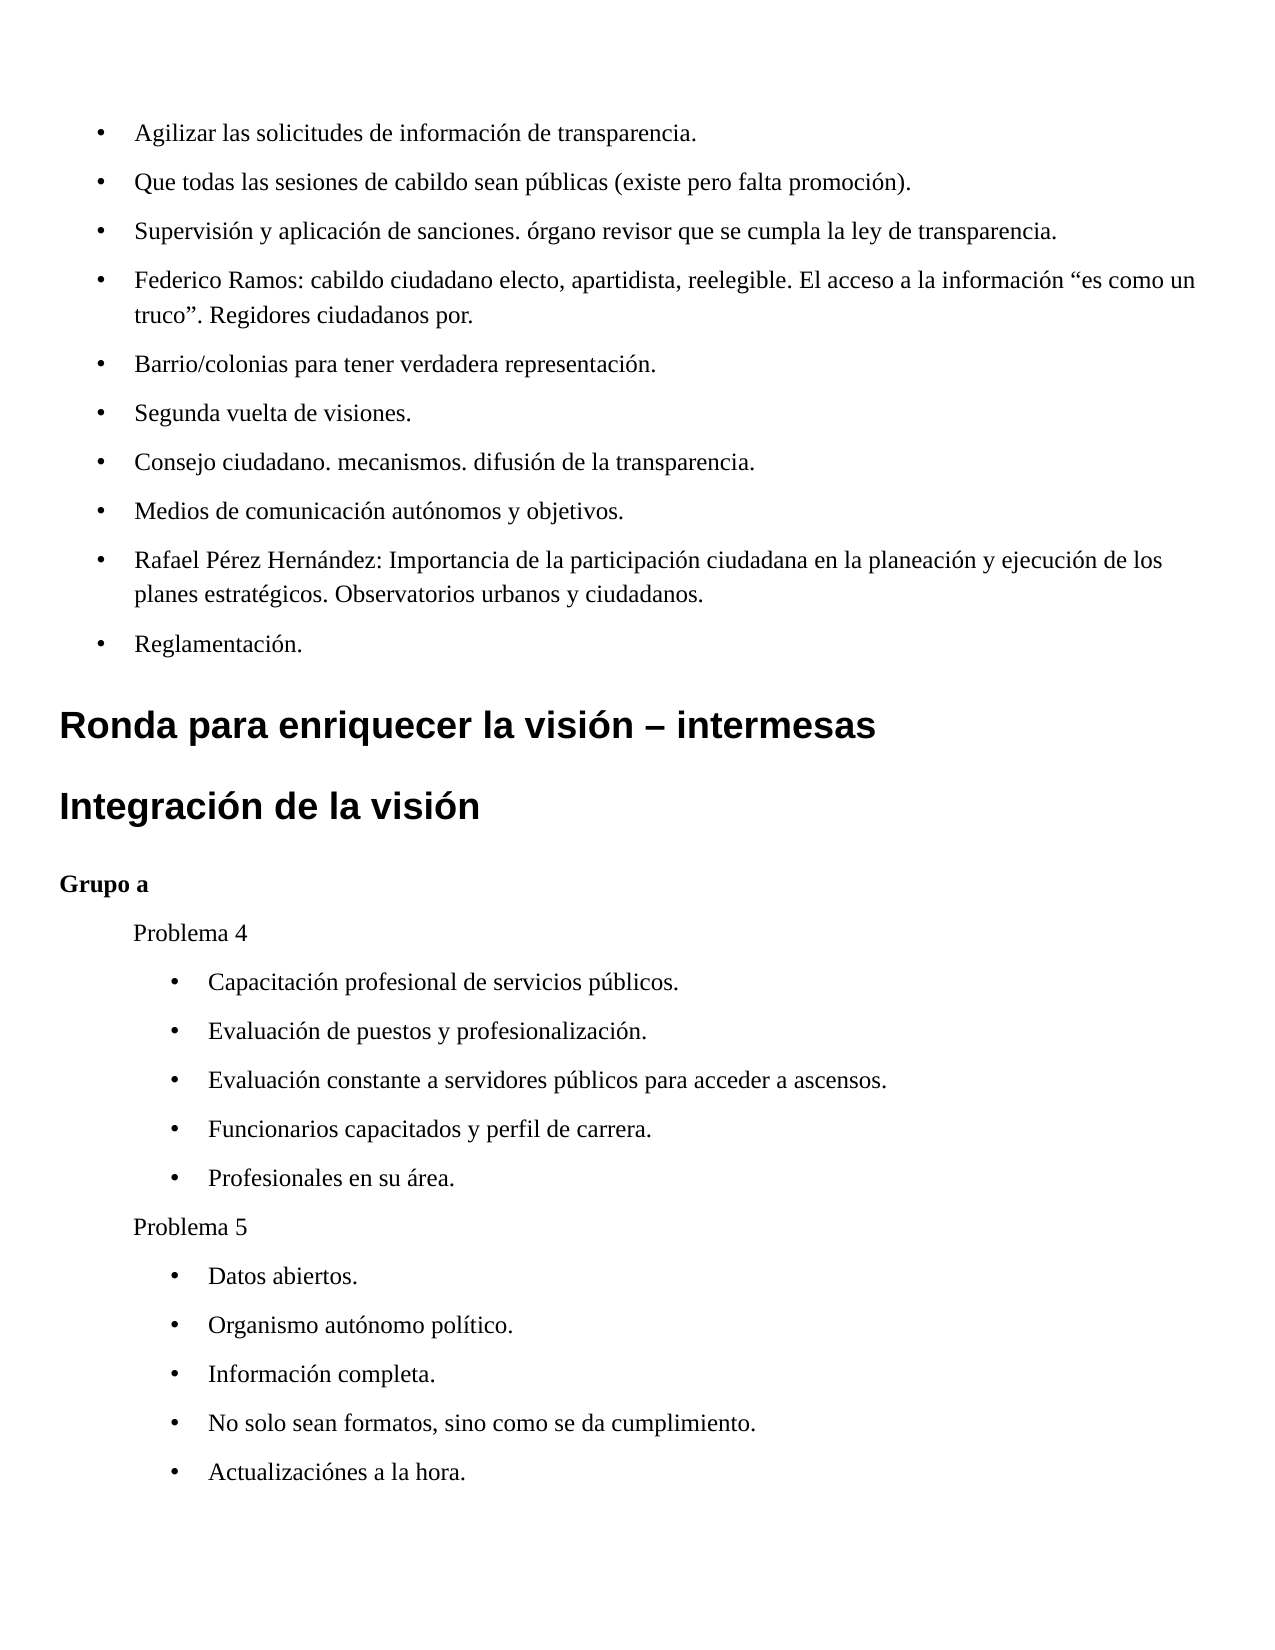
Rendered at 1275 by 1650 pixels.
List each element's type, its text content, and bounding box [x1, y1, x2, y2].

list Profesionales en su área. [170, 1163, 1216, 1192]
list Rafael Pérez Hernández: Importancia de la participación ciudadana en la planeación y ejecución de los planes estratégicos. Observatorios urbanos y ciudadanos. [97, 545, 1216, 608]
text Problema 5 [133, 1212, 1216, 1241]
list Capacitación profesional de servicios públicos. [170, 967, 1216, 996]
list Barrio/colonias para tener verdadera representación. [97, 349, 1216, 378]
list Segunda vuelta de visiones. [97, 398, 1216, 427]
list Datos abiertos. [170, 1261, 1216, 1290]
list Evaluación de puestos y profesionalización. [170, 1016, 1216, 1045]
list Actualizaciónes a la hora. [170, 1457, 1216, 1486]
subtitle Integración de la visión [59, 784, 1216, 827]
list Medios de comunicación autónomos y objetivos. [97, 496, 1216, 525]
text Grupo a [59, 869, 1216, 897]
list Supervisión y aplicación de sanciones. órgano revisor que se cumpla la ley de transparencia. [97, 216, 1216, 245]
list Consejo ciudadano. mecanismos. difusión de la transparencia. [97, 447, 1216, 476]
list Reglamentación. [97, 629, 1216, 657]
list No solo sean formatos, sino como se da cumplimiento. [170, 1408, 1216, 1437]
list Federico Ramos: cabildo ciudadano electo, apartidista, reelegible. El acceso a la información “es como un truco”. Regidores ciudadanos por. [97, 265, 1216, 328]
list Que todas las sesiones de cabildo sean públicas (existe pero falta promoción). [97, 167, 1216, 196]
text Problema 4 [133, 918, 1216, 947]
subtitle Ronda para enriquecer la visión – intermesas [59, 703, 1216, 746]
list Evaluación constante a servidores públicos para acceder a ascensos. [170, 1065, 1216, 1094]
list Información completa. [170, 1359, 1216, 1388]
list Funcionarios capacitados y perfil de carrera. [170, 1114, 1216, 1143]
list Organismo autónomo político. [170, 1310, 1216, 1339]
list Agilizar las solicitudes de información de transparencia. [97, 118, 1216, 147]
